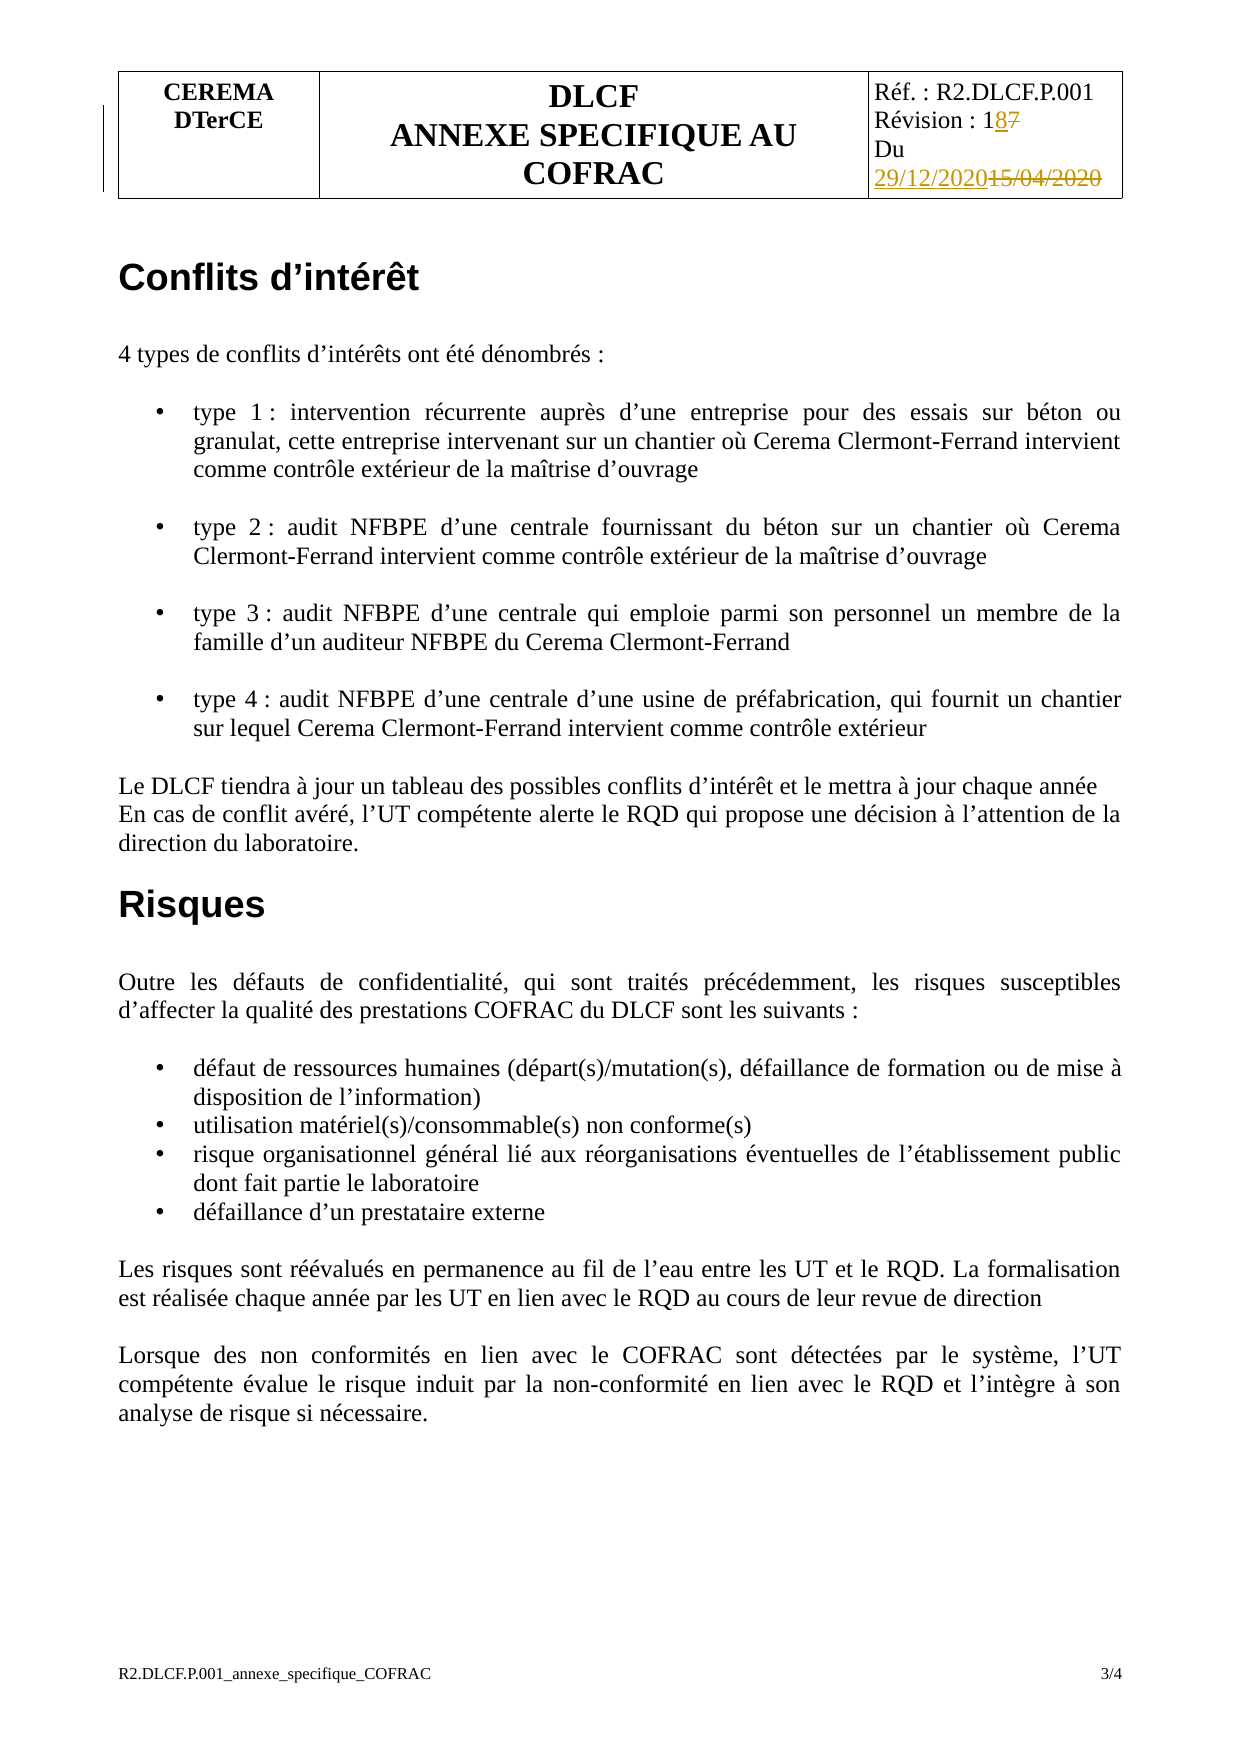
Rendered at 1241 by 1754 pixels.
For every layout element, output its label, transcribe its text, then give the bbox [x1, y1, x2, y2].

list type 3 : audit NFBPE d’une centrale qui emploie parmi son personnel un membre de la famille d’un auditeur NFBPE du Cerema Clermont-Ferrand [156, 598, 1122, 656]
text Outre les défauts de confidentialité, qui sont traités précédemment, les risques susceptibles d’affecter la qualité des prestations COFRAC du DLCF sont les suivants : [118, 967, 1122, 1024]
text Les risques sont réévalués en permanence au fil de l’eau entre les UT et le RQD. La formalisation est réalisée chaque année par les UT en lien avec le RQD au cours de leur revue de direction [118, 1254, 1122, 1312]
list défaut de ressources humaines (départ(s)/mutation(s), défaillance de formation ou de mise à disposition de l’information) [156, 1053, 1122, 1111]
list risque organisationnel général lié aux réorganisations éventuelles de l’établissement public dont fait partie le laboratoire [156, 1139, 1122, 1197]
list type 2 : audit NFBPE d’une centrale fournissant du béton sur un chantier où Cerema Clermont-Ferrand intervient comme contrôle extérieur de la maîtrise d’ouvrage [156, 512, 1122, 569]
list défaillance d’un prestataire externe [156, 1197, 1122, 1226]
subtitle Risques [118, 882, 1122, 926]
text Le DLCF tiendra à jour un tableau des possibles conflits d’intérêt et le mettra à jour chaque année [118, 771, 1122, 799]
list utilisation matériel(s)/consommable(s) non conforme(s) [156, 1111, 1122, 1139]
list type 4 : audit NFBPE d’une centrale d’une usine de préfabrication, qui fournit un chantier sur lequel Cerema Clermont-Ferrand intervient comme contrôle extérieur [156, 684, 1122, 742]
text En cas de conflit avéré, l’UT compétente alerte le RQD qui propose une décision à l’attention de la direction du laboratoire. [118, 799, 1122, 857]
list type 1 : intervention récurrente auprès d’une entreprise pour des essais sur béton ou granulat, cette entreprise intervenant sur un chantier où Cerema Clermont-Ferrand intervient comme contrôle extérieur de la maîtrise d’ouvrage [156, 397, 1122, 483]
subtitle Conflits d’intérêt [118, 254, 1122, 298]
text Lorsque des non conformités en lien avec le COFRAC sont détectées par le système, l’UT compétente évalue le risque induit par la non-conformité en lien avec le RQD et l’intègre à son analyse de risque si nécessaire. [118, 1341, 1122, 1427]
text 4 types de conflits d’intérêts ont été dénombrés : [118, 339, 1122, 368]
